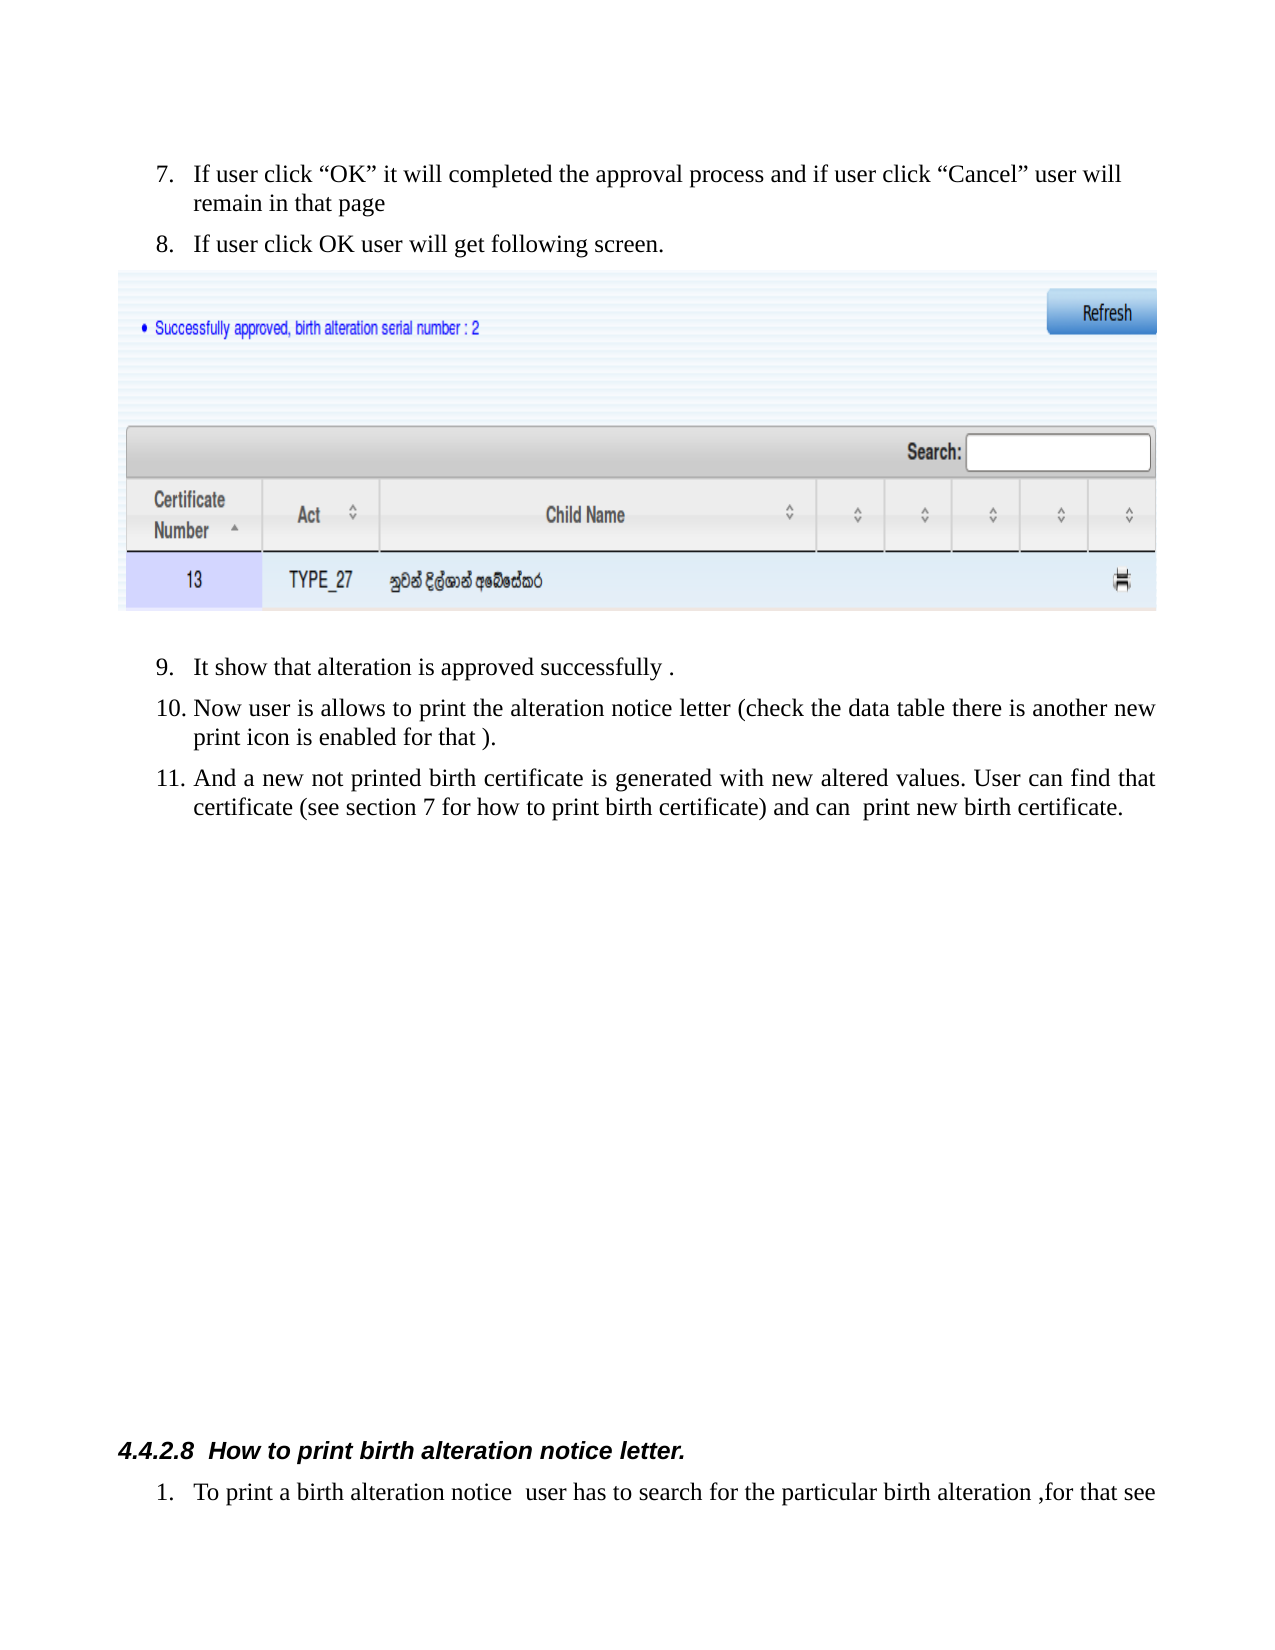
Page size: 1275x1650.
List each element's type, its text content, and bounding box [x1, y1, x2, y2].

picture [118, 270, 1157, 611]
list It show that alteration is approved successfully . [156, 652, 1157, 681]
list If user click “OK” it will completed the approval process and if user click “Cancel” user will remain in that page [156, 159, 1157, 217]
list If user click OK user will get following screen. [156, 229, 1157, 258]
subtitle How to print birth alteration notice letter. [118, 1436, 1157, 1464]
list To print a birth alteration notice user has to search for the particular birth alteration ,for that see [156, 1477, 1157, 1506]
list And a new not printed birth certificate is generated with new altered values. User can find that certificate (see section 7 for how to print birth certificate) and can print new birth certificate. [156, 763, 1157, 821]
list Now user is allows to print the alteration notice letter (check the data table there is another new print icon is enabled for that ). [156, 693, 1157, 751]
